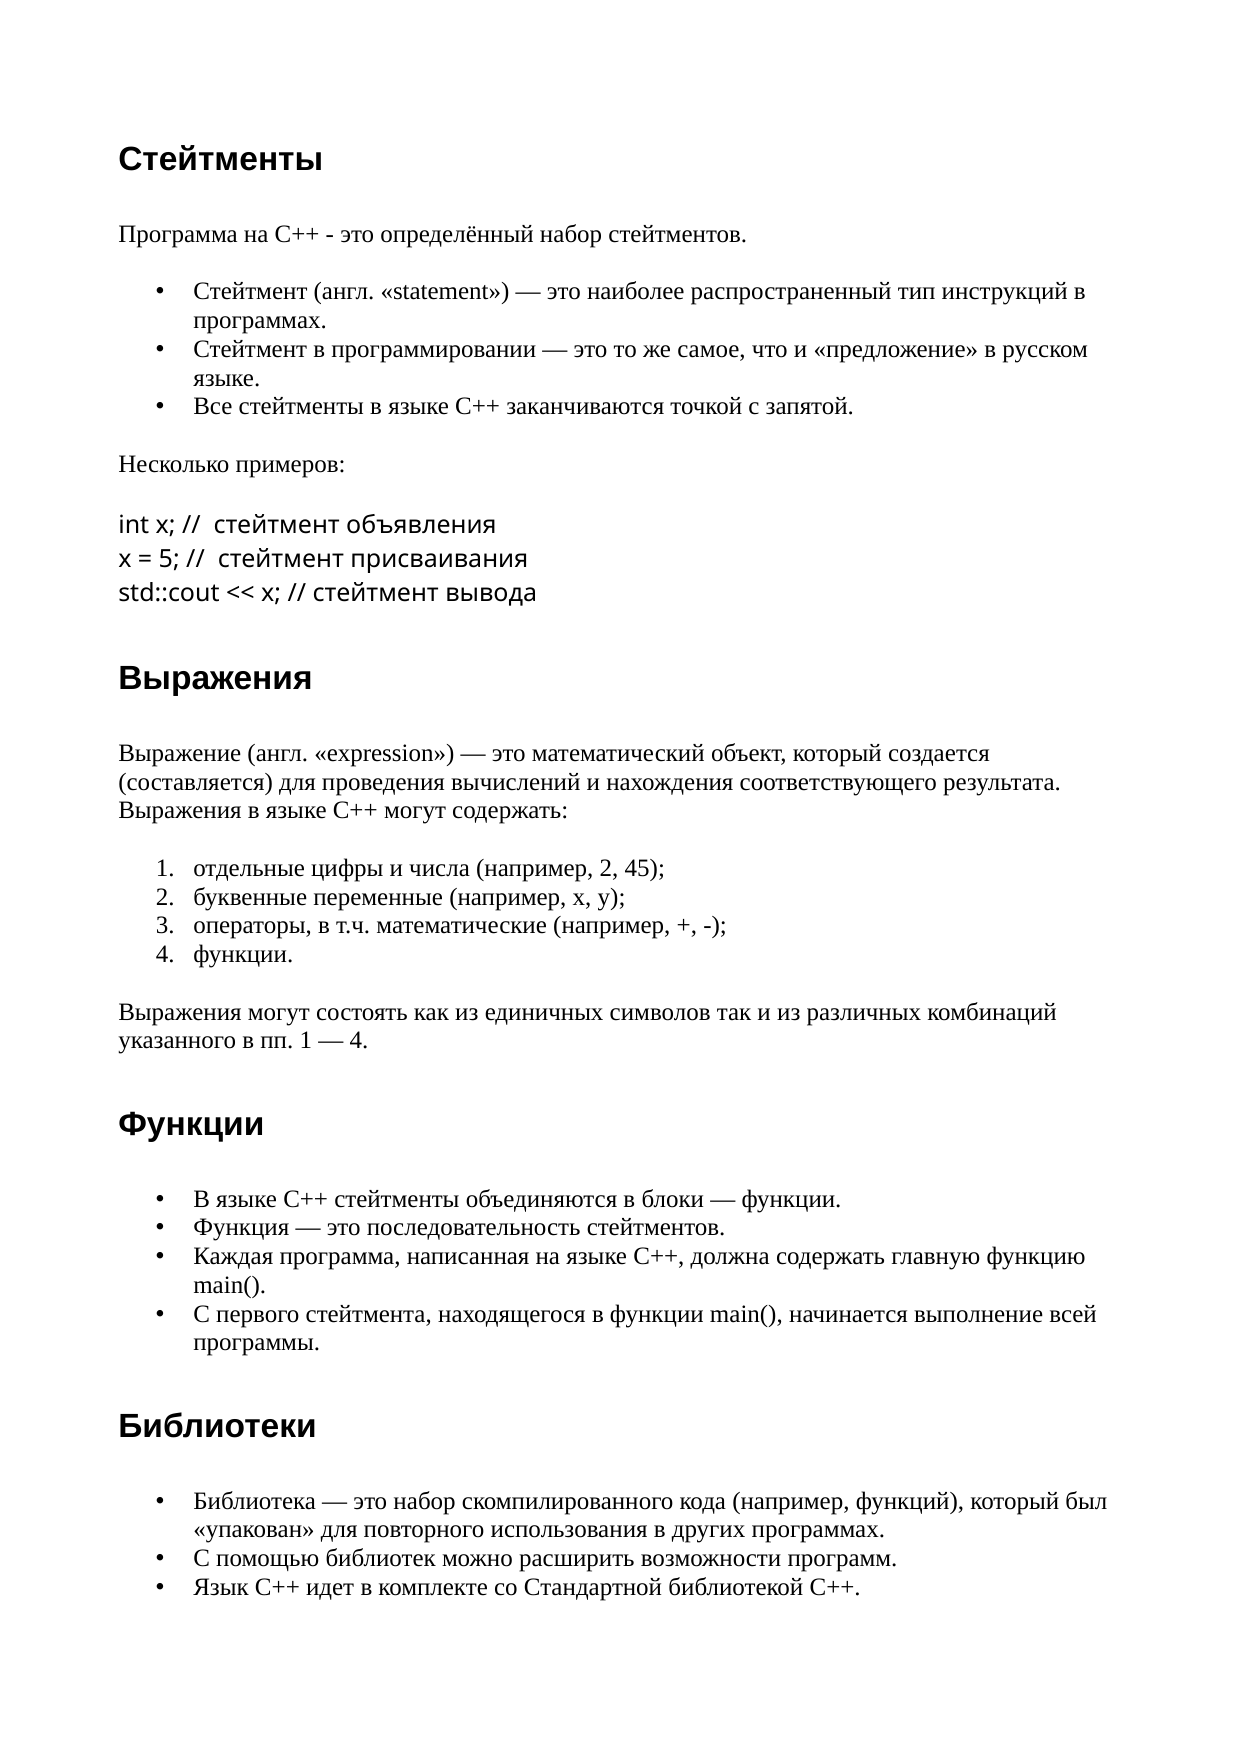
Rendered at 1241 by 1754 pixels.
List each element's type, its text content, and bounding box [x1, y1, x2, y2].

subtitle Функции [118, 1104, 1122, 1142]
text int x; // стейтмент объявления [118, 506, 1122, 540]
list В языке C++ стейтменты объединяются в блоки — функции. [156, 1184, 1122, 1212]
text Программа на С++ - это определённый набор стейтментов. [118, 219, 1122, 248]
list Стейтмент в программировании — это то же самое, что и «предложение» в русском языке. [156, 334, 1122, 391]
list функции. [156, 939, 1122, 968]
list С первого стейтмента, находящегося в функции main(), начинается выполнение всей программы. [156, 1299, 1122, 1356]
list Cтейтмент (англ. «statement») — это наиболее распространенный тип инструкций в программах. [156, 276, 1122, 334]
list Все стейтменты в языке C++ заканчиваются точкой с запятой. [156, 391, 1122, 420]
subtitle Выражения [118, 658, 1122, 697]
subtitle Библиотеки [118, 1406, 1122, 1444]
list С помощью библиотек можно расширить возможности программ. [156, 1543, 1122, 1572]
list буквенные переменные (например, х, у); [156, 882, 1122, 911]
text std::cout << x; // стейтмент вывода [118, 574, 1122, 608]
text Несколько примеров: [118, 449, 1122, 478]
list Библиотека — это набор скомпилированного кода (например, функций), который был «упакован» для повторного использования в других программах. [156, 1486, 1122, 1543]
text Выражения могут состоять как из единичных символов так и из различных комбинаций указанного в пп. 1 — 4. [118, 997, 1122, 1054]
list отдельные цифры и числа (например, 2, 45); [156, 853, 1122, 882]
list операторы, в т.ч. математические (например, +, -); [156, 911, 1122, 939]
text Выражение (англ. «expression») — это математический объект, который создается (составляется) для проведения вычислений и нахождения соответствующего результата. Выражения в языке С++ могут содержать: [118, 738, 1122, 824]
list Функция — это последовательность стейтментов. [156, 1212, 1122, 1241]
list Язык C++ идет в комплекте со Стандартной библиотекой С++. [156, 1572, 1122, 1601]
text x = 5; // стейтмент присваивания [118, 540, 1122, 574]
subtitle Стейтменты [118, 139, 1122, 178]
list Каждая программа, написанная на языке C++, должна содержать главную функцию main(). [156, 1241, 1122, 1299]
